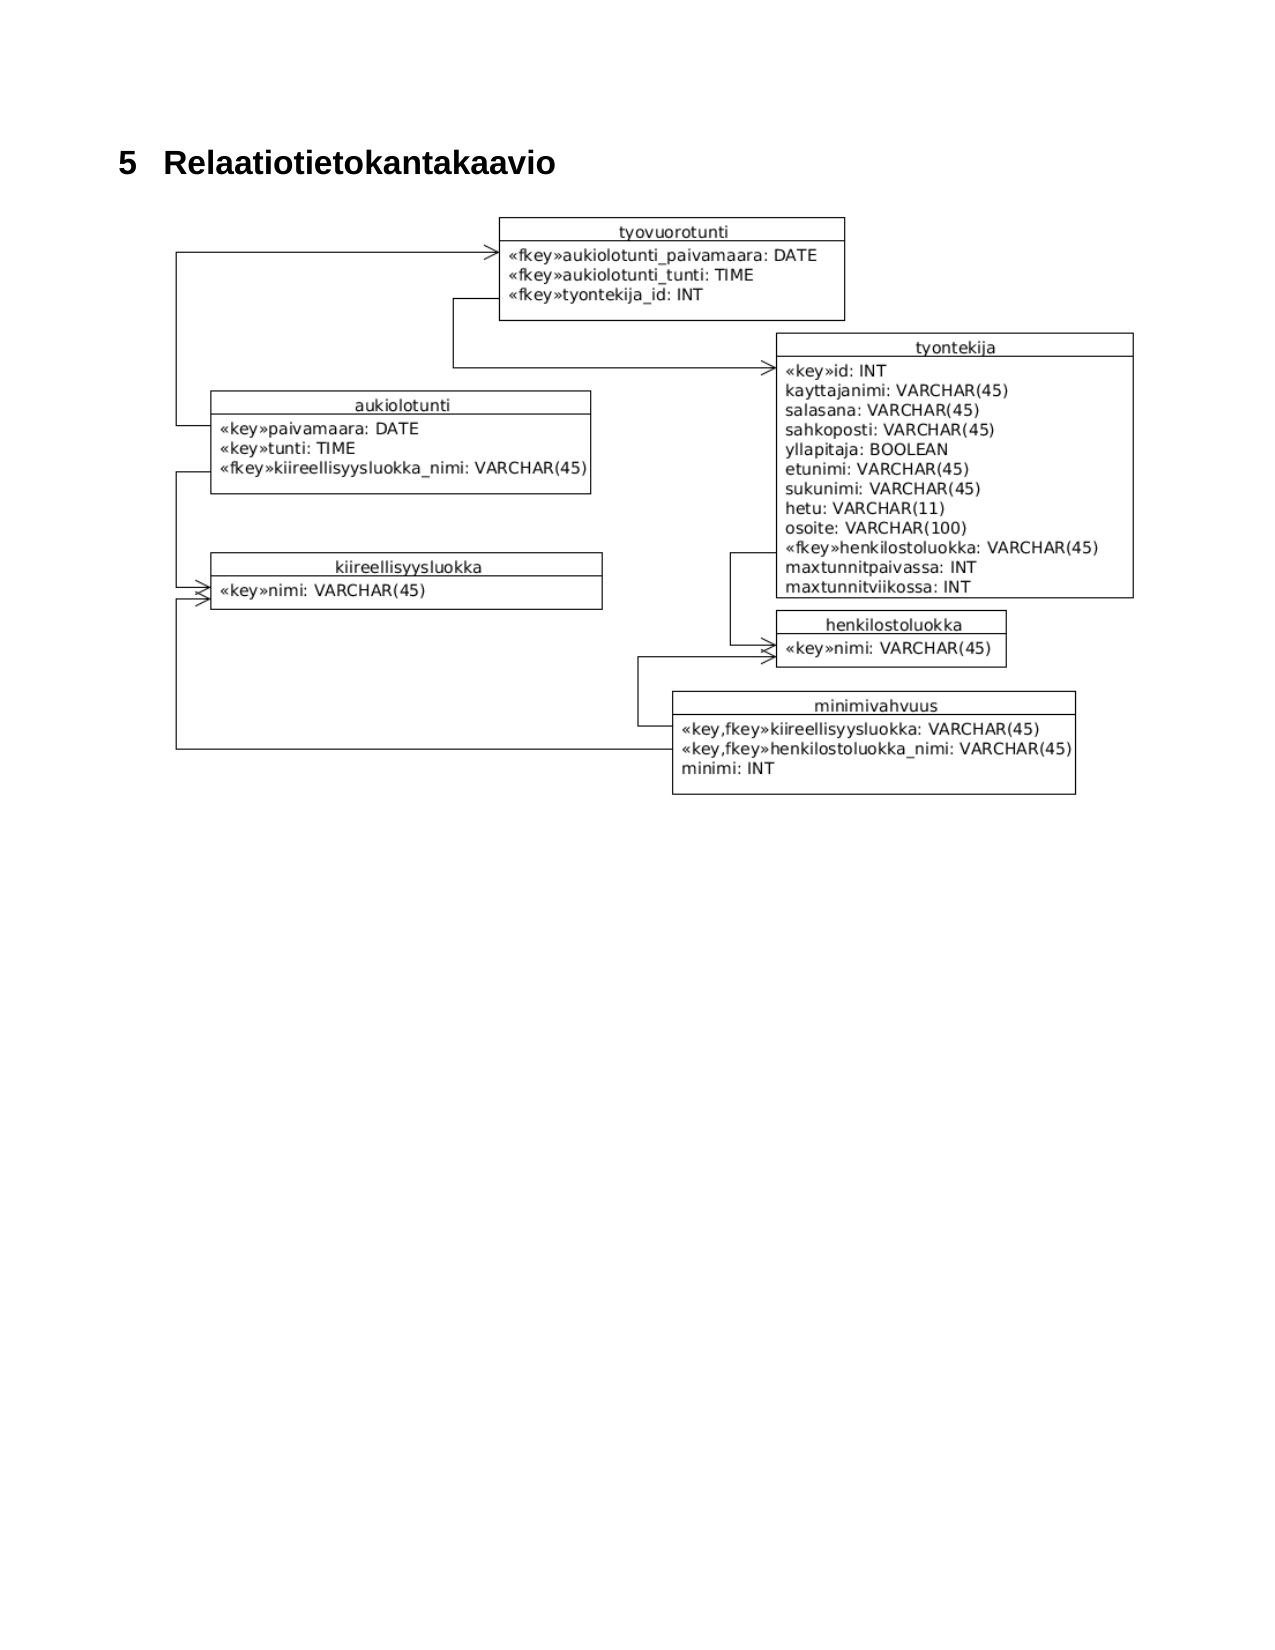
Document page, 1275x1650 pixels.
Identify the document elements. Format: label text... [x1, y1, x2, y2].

subtitle Relaatiotietokantakaavio [118, 143, 1157, 182]
picture [118, 194, 1157, 818]
